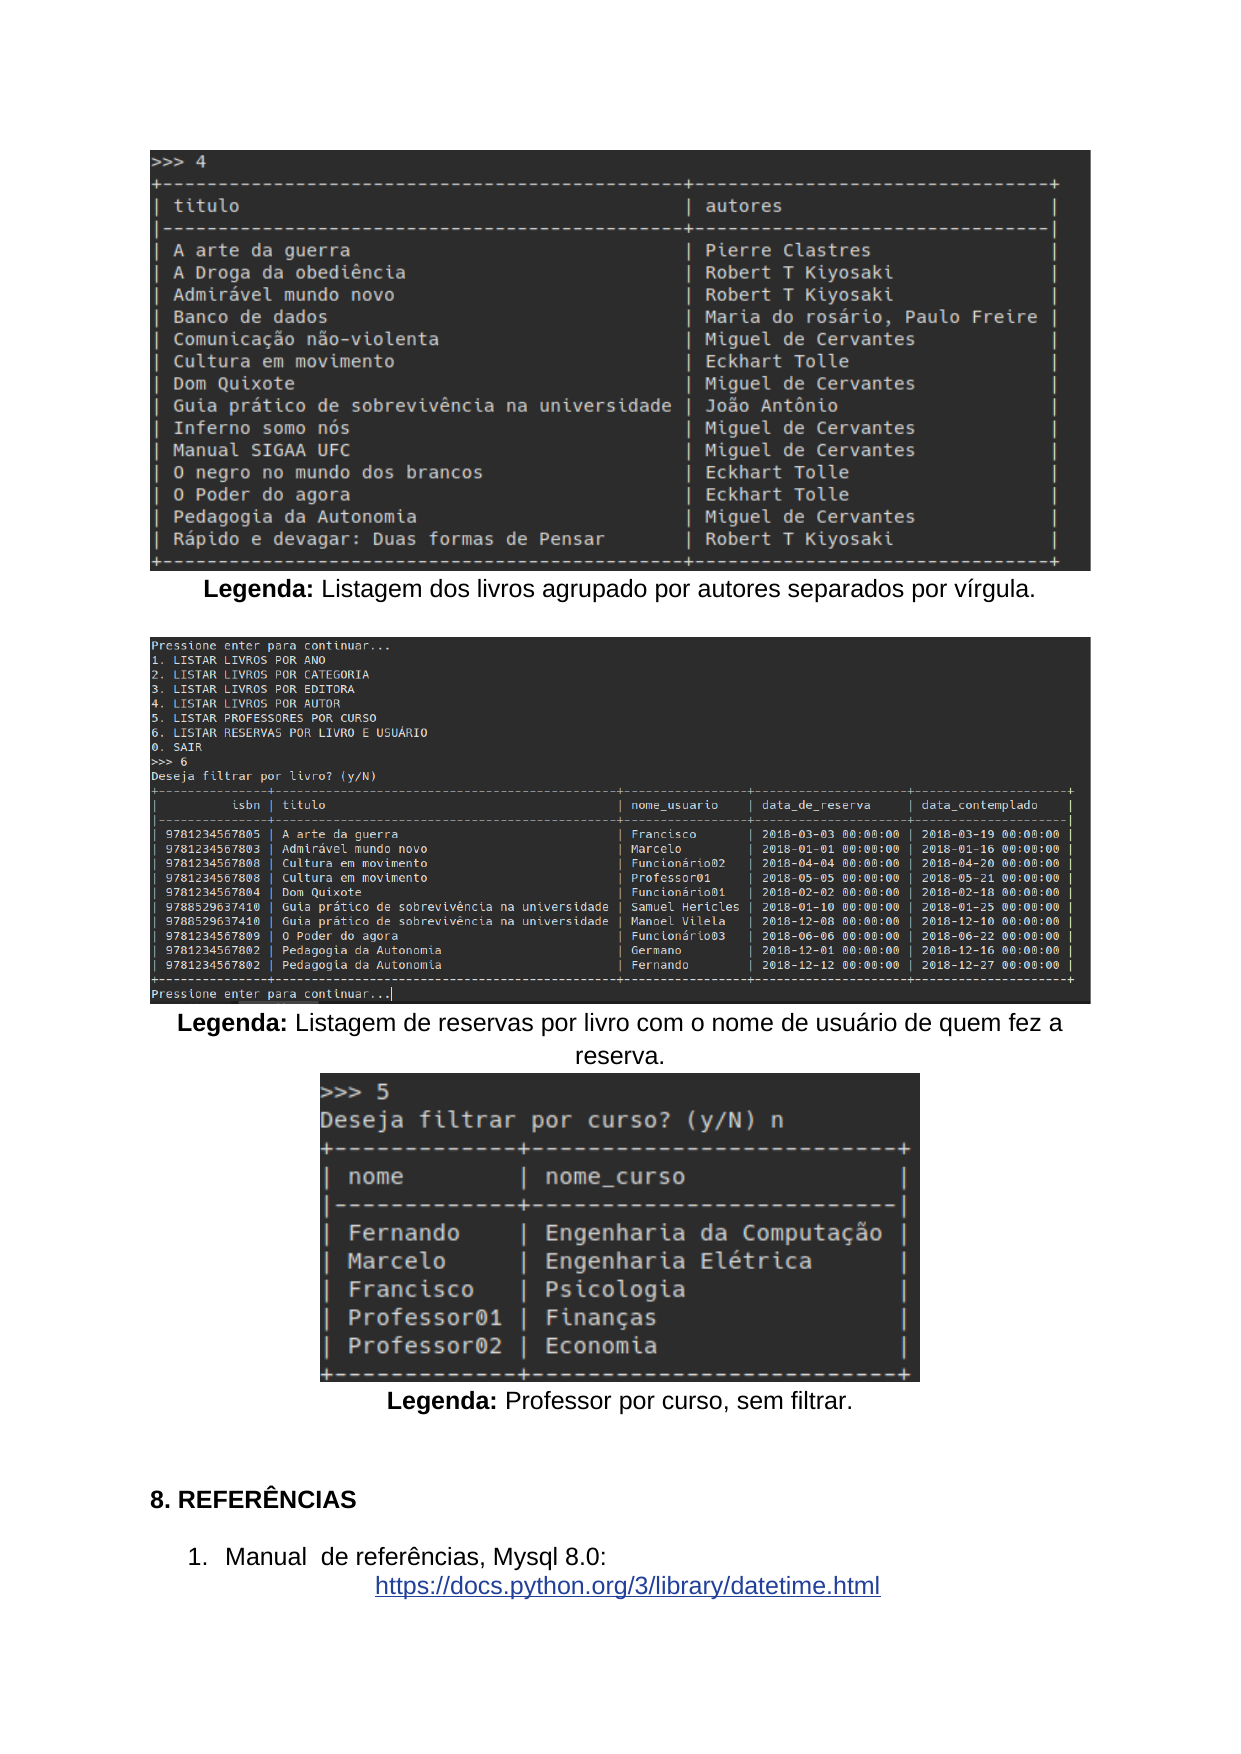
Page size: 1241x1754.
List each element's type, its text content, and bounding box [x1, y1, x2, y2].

text https://docs.python.org/3/library/datetime.html [150, 1571, 1090, 1600]
text Legenda: Listagem de reservas por livro com o nome de usuário de quem fez a reserva. [150, 1008, 1090, 1070]
picture [150, 637, 1091, 1004]
text Legenda: Listagem dos livros agrupado por autores separados por vírgula. [150, 574, 1090, 603]
picture [320, 1073, 920, 1382]
list Manual de referências, Mysql 8.0: [187, 1542, 1090, 1571]
subtitle 8. REFERÊNCIAS [150, 1485, 1090, 1513]
text Legenda: Professor por curso, sem filtrar. [150, 1386, 1090, 1414]
picture [150, 150, 1091, 571]
